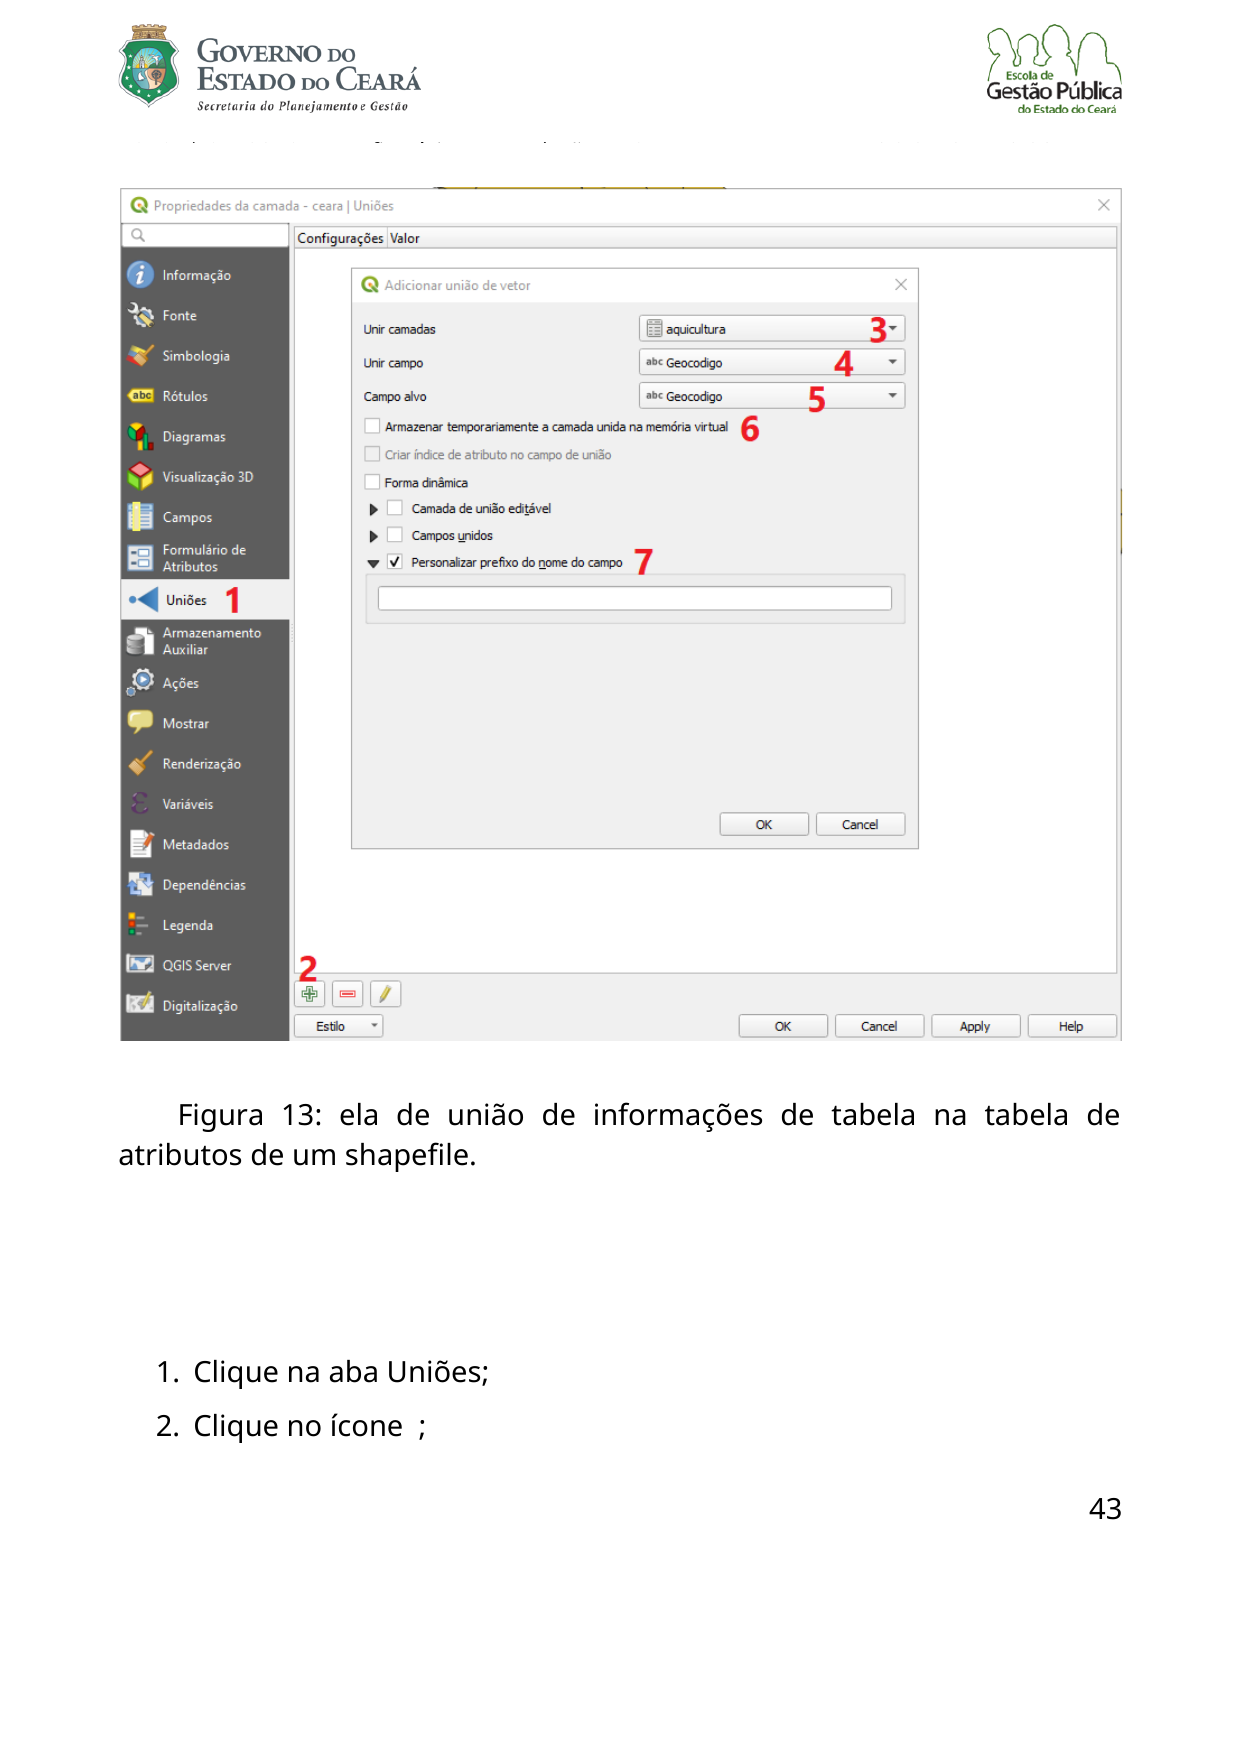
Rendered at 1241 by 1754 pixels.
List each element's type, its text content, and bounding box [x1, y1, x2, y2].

picture [118, 24, 1122, 113]
text Figura 13: ela de união de informações de tabela na tabela de atributos de um shapefile. [118, 1094, 1122, 1174]
picture [118, 187, 1123, 1041]
list Clique no ícone ; [156, 1405, 1122, 1445]
list Clique na aba Uniões; [156, 1351, 1122, 1391]
